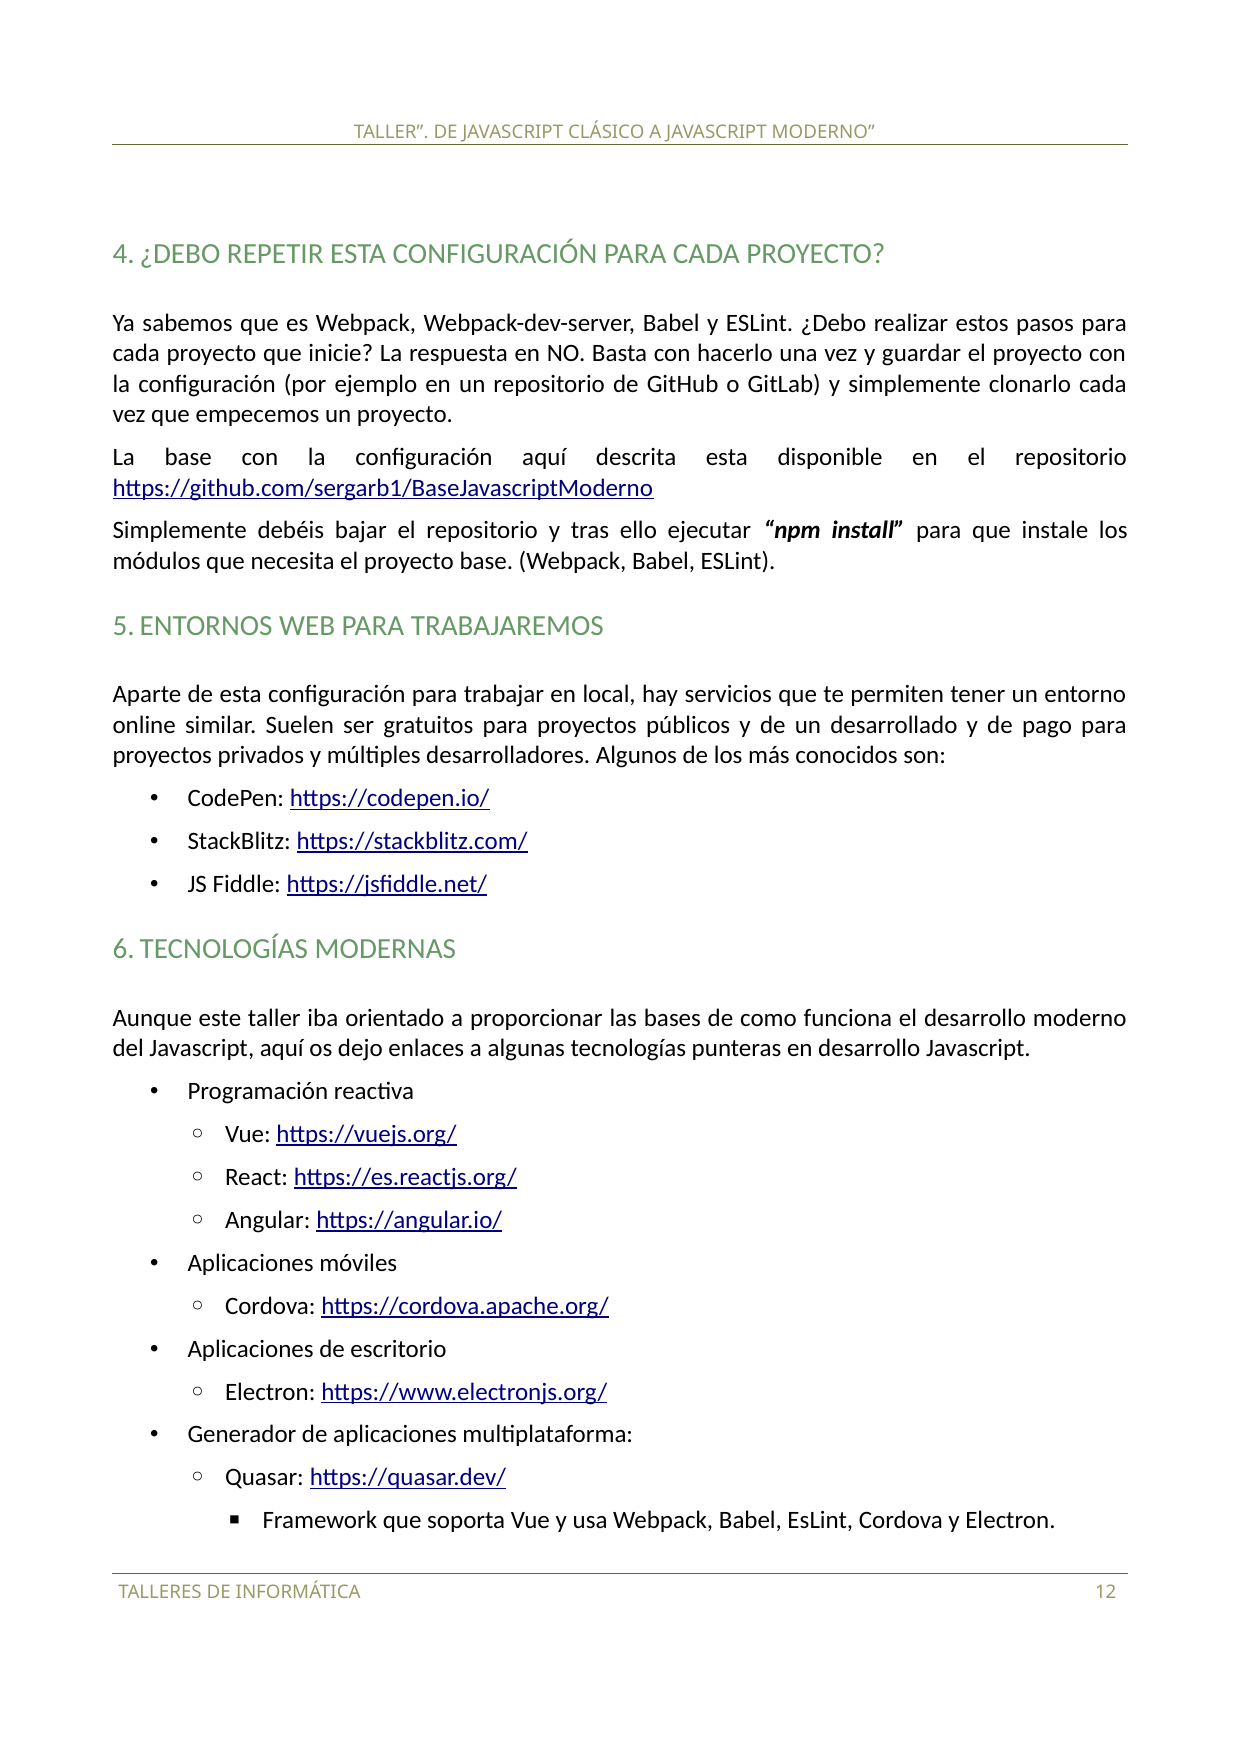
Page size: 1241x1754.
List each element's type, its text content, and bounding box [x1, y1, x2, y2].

subtitle ¿Debo repetir esta configuración para cada proyecto? [112, 235, 1128, 271]
list Electron: https://www.electronjs.org/ [187, 1376, 1128, 1406]
subtitle Tecnologías modernas [112, 930, 1128, 966]
list JS Fiddle: https://jsfiddle.net/ [150, 868, 1128, 899]
list Vue: https://vuejs.org/ [187, 1118, 1128, 1149]
list React: https://es.reactjs.org/ [187, 1161, 1128, 1192]
list Generador de aplicaciones multiplataforma: [150, 1418, 1128, 1449]
text Ya sabemos que es Webpack, Webpack-dev-server, Babel y ESLint. ¿Debo realizar estos pasos para cada proyecto que inicie? La respuesta en NO. Basta con hacerlo una vez y guardar el proyecto con la configuración (por ejemplo en un repositorio de GitHub o GitLab) y simplemente clonarlo cada vez que empecemos un proyecto. [112, 307, 1128, 429]
list Aplicaciones de escritorio [150, 1333, 1128, 1363]
text Aunque este taller iba orientado a proporcionar las bases de como funciona el desarrollo moderno del Javascript, aquí os dejo enlaces a algunas tecnologías punteras en desarrollo Javascript. [112, 1002, 1128, 1063]
subtitle Entornos web para trabajaremos [112, 607, 1128, 642]
list Framework que soporta Vue y usa Webpack, Babel, EsLint, Cordova y Electron. [225, 1504, 1128, 1535]
list StackBlitz: https://stackblitz.com/ [150, 825, 1128, 856]
text Simplemente debéis bajar el repositorio y tras ello ejecutar “npm install” para que instale los módulos que necesita el proyecto base. (Webpack, Babel, ESLint). [112, 514, 1128, 576]
list CodePen: https://codepen.io/ [150, 782, 1128, 813]
text La base con la configuración aquí descrita esta disponible en el repositorio https://github.com/sergarb1/BaseJavascriptModerno [112, 441, 1128, 502]
list Cordova: https://cordova.apache.org/ [187, 1290, 1128, 1320]
list Angular: https://angular.io/ [187, 1204, 1128, 1234]
list Programación reactiva [150, 1075, 1128, 1106]
text Aparte de esta configuración para trabajar en local, hay servicios que te permiten tener un entorno online similar. Suelen ser gratuitos para proyectos públicos y de un desarrollado y de pago para proyectos privados y múltiples desarrolladores. Algunos de los más conocidos son: [112, 678, 1128, 770]
list Quasar: https://quasar.dev/ [187, 1461, 1128, 1492]
list Aplicaciones móviles [150, 1247, 1128, 1277]
